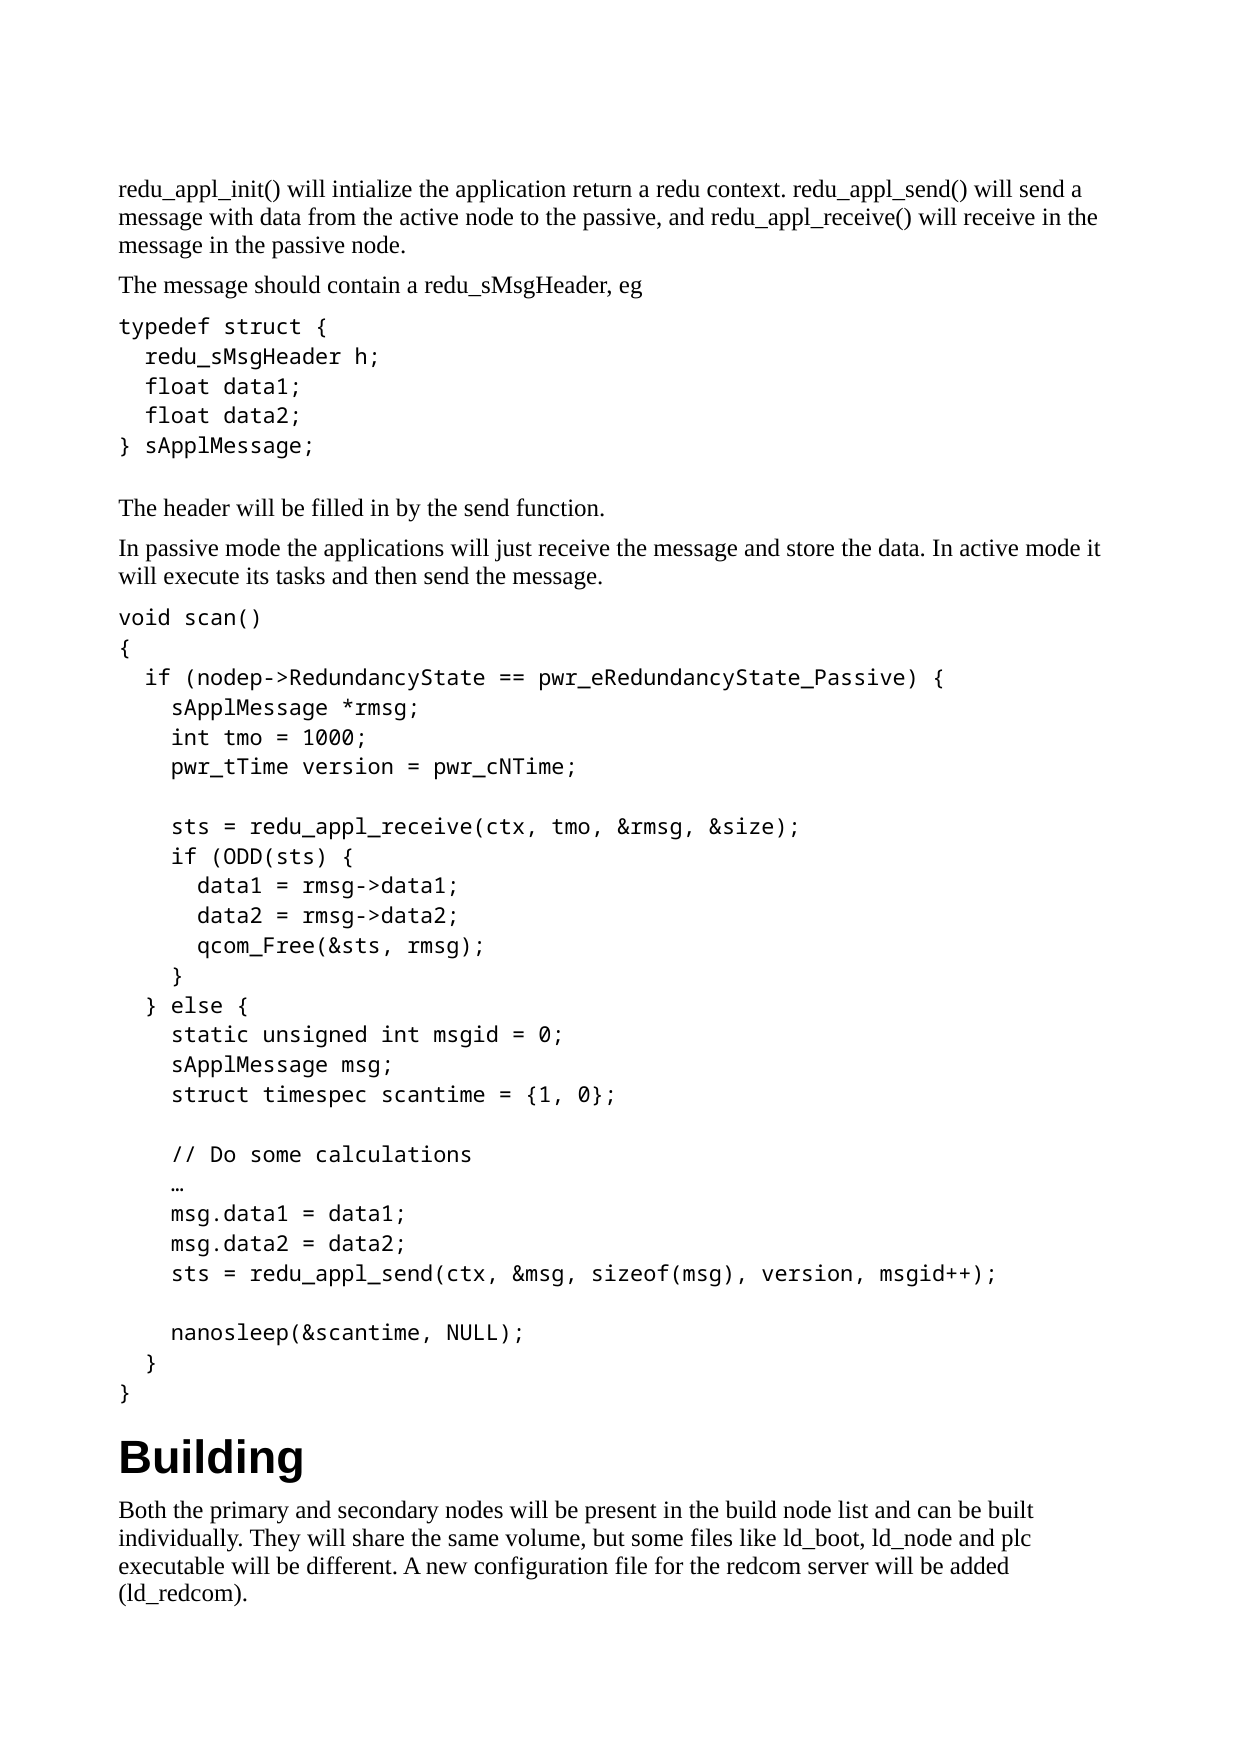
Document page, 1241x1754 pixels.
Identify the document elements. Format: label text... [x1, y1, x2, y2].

text Both the primary and secondary nodes will be present in the build node list and can be built individually. They will share the same volume, but some files like ld_boot, ld_node and plc executable will be different. A new configuration file for the redcom server will be added (ld_redcom). [118, 1496, 1122, 1607]
text } [118, 960, 1122, 989]
text data2 = rmsg->data2; [118, 900, 1122, 930]
text } else { [118, 989, 1122, 1019]
text data1 = rmsg->data1; [118, 870, 1122, 900]
text struct timespec scantime = {1, 0}; [118, 1079, 1122, 1109]
text float data1; [118, 371, 1122, 401]
text int tmo = 1000; [118, 721, 1122, 751]
text redu_sMsgHeader h; [118, 341, 1122, 371]
text typedef struct { [118, 311, 1122, 341]
text // Do some calculations [118, 1138, 1122, 1168]
text redu_appl_init() will intialize the application return a redu context. redu_appl_send() will send a message with data from the active node to the passive, and redu_appl_receive() will receive in the message in the passive node. [118, 175, 1122, 258]
text sApplMessage msg; [118, 1049, 1122, 1079]
text float data2; [118, 401, 1122, 430]
text … [118, 1168, 1122, 1198]
text msg.data1 = data1; [118, 1198, 1122, 1228]
subtitle Building [118, 1432, 1122, 1484]
text if (nodep->RedundancyState == pwr_eRedundancyState_Passive) { [118, 662, 1122, 692]
text void scan() [118, 602, 1122, 632]
text } [118, 1347, 1122, 1377]
text The message should contain a redu_sMsgHeader, eg [118, 271, 1122, 299]
text sts = redu_appl_receive(ctx, tmo, &rmsg, &size); [118, 811, 1122, 841]
text nanosleep(&scantime, NULL); [118, 1317, 1122, 1347]
text } sApplMessage; [118, 430, 1122, 460]
text In passive mode the applications will just receive the message and store the data. In active mode it will execute its tasks and then send the message. [118, 534, 1122, 590]
text } [118, 1377, 1122, 1407]
text sts = redu_appl_send(ctx, &msg, sizeof(msg), version, msgid++); [118, 1258, 1122, 1287]
text static unsigned int msgid = 0; [118, 1019, 1122, 1049]
text msg.data2 = data2; [118, 1228, 1122, 1258]
text The header will be filled in by the send function. [118, 494, 1122, 522]
text qcom_Free(&sts, rmsg); [118, 930, 1122, 960]
text { [118, 632, 1122, 662]
text if (ODD(sts) { [118, 841, 1122, 870]
text sApplMessage *rmsg; [118, 692, 1122, 721]
text pwr_tTime version = pwr_cNTime; [118, 751, 1122, 781]
